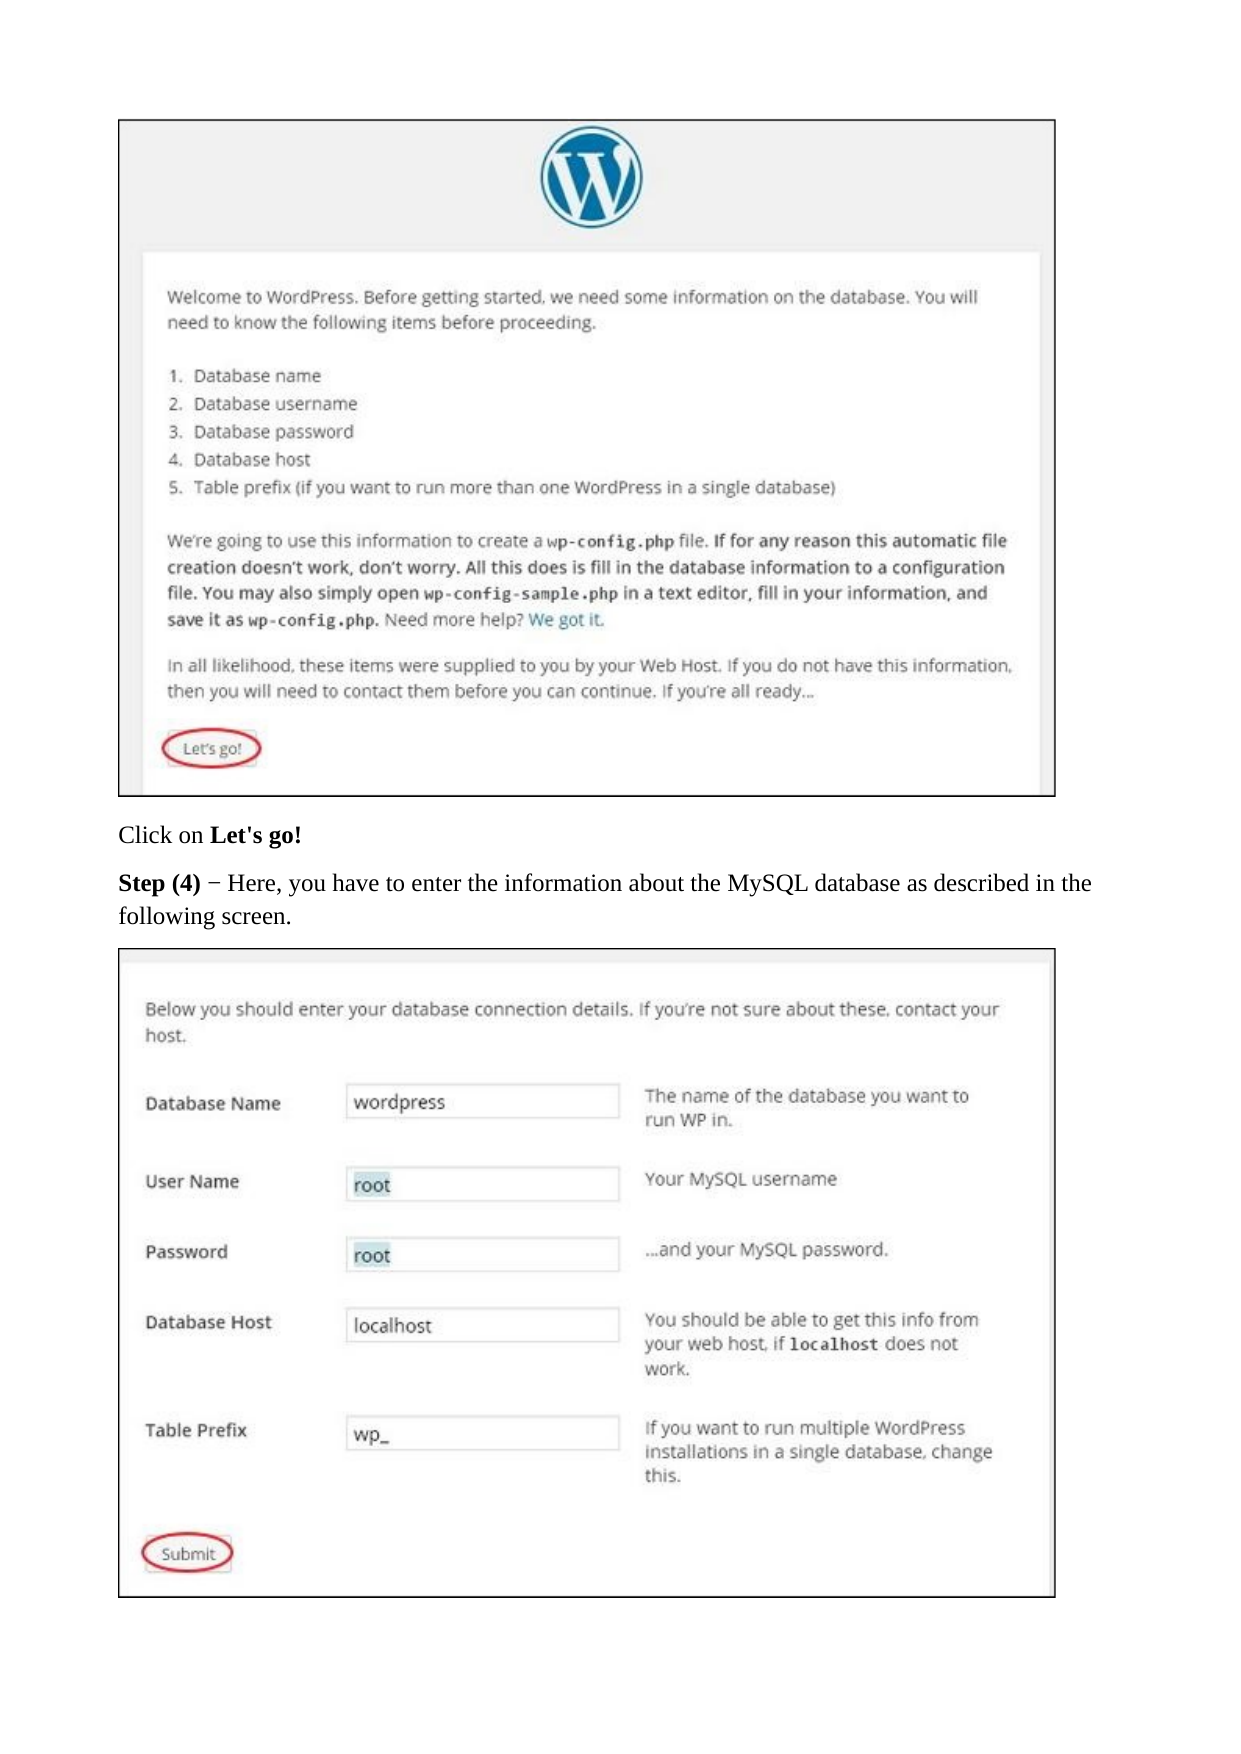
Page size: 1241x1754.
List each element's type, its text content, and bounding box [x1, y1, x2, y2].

text Click on Let's go! [118, 821, 1122, 849]
text Step (4) − Here, you have to enter the information about the MySQL database as described in the following screen. [118, 868, 1122, 930]
picture [118, 118, 1056, 797]
picture [118, 948, 1056, 1598]
